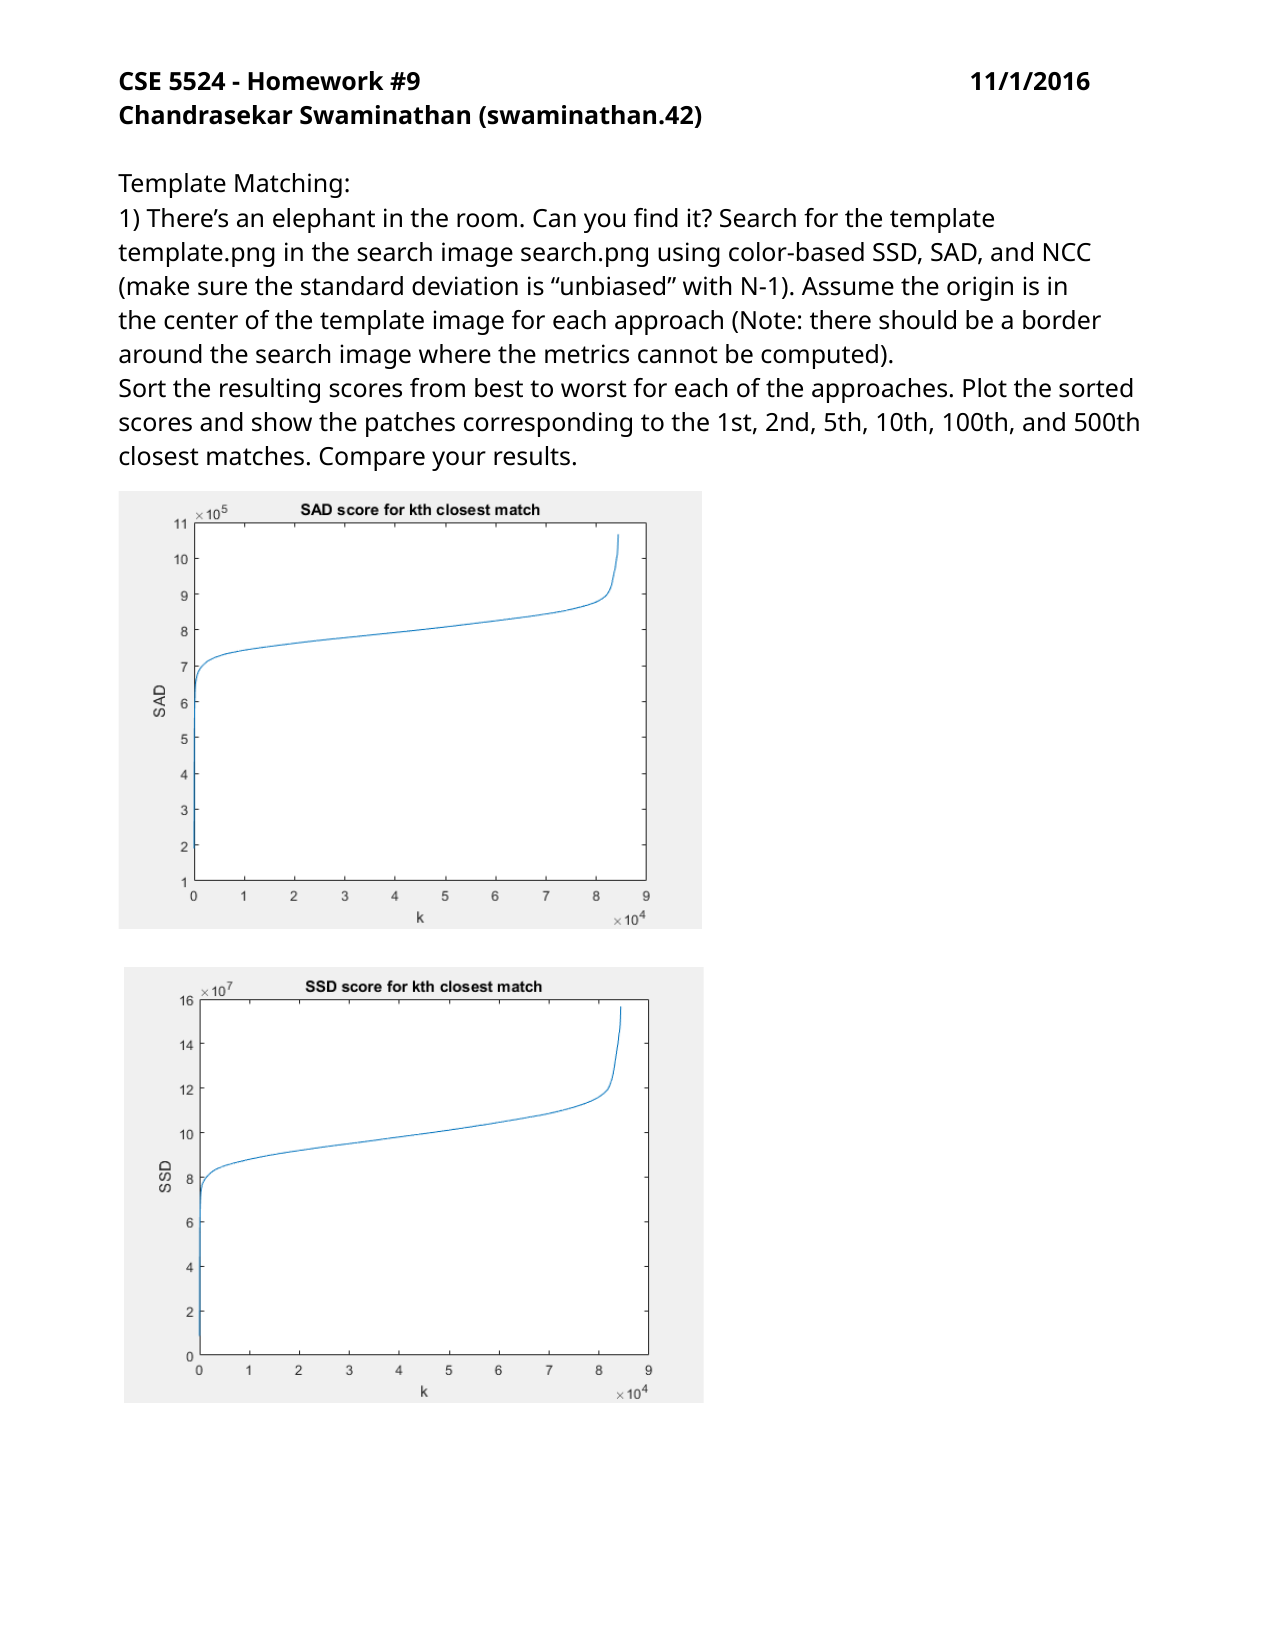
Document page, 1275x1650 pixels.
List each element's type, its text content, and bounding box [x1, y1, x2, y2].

picture [118, 491, 702, 929]
text scores and show the patches corresponding to the 1st, 2nd, 5th, 10th, 100th, and 500th [118, 404, 1157, 439]
text Sort the resulting scores from best to worst for each of the approaches. Plot the sorted [118, 371, 1157, 404]
text around the search image where the metrics cannot be computed). [118, 336, 1157, 371]
text Template Matching: [118, 166, 1157, 200]
text 1) There’s an elephant in the room. Can you find it? Search for the template [118, 200, 1157, 234]
text (make sure the standard deviation is “unbiased” with N-1). Assume the origin is in [118, 268, 1157, 302]
text CSE 5524 - Homework #9 11/1/2016 [118, 64, 1157, 98]
text Chandrasekar Swaminathan (swaminathan.42) [118, 98, 1157, 132]
text template.png in the search image search.png using color-based SSD, SAD, and NCC [118, 234, 1157, 268]
text the center of the template image for each approach (Note: there should be a border [118, 302, 1157, 336]
picture [124, 967, 704, 1403]
text closest matches. Compare your results. [118, 439, 1157, 473]
